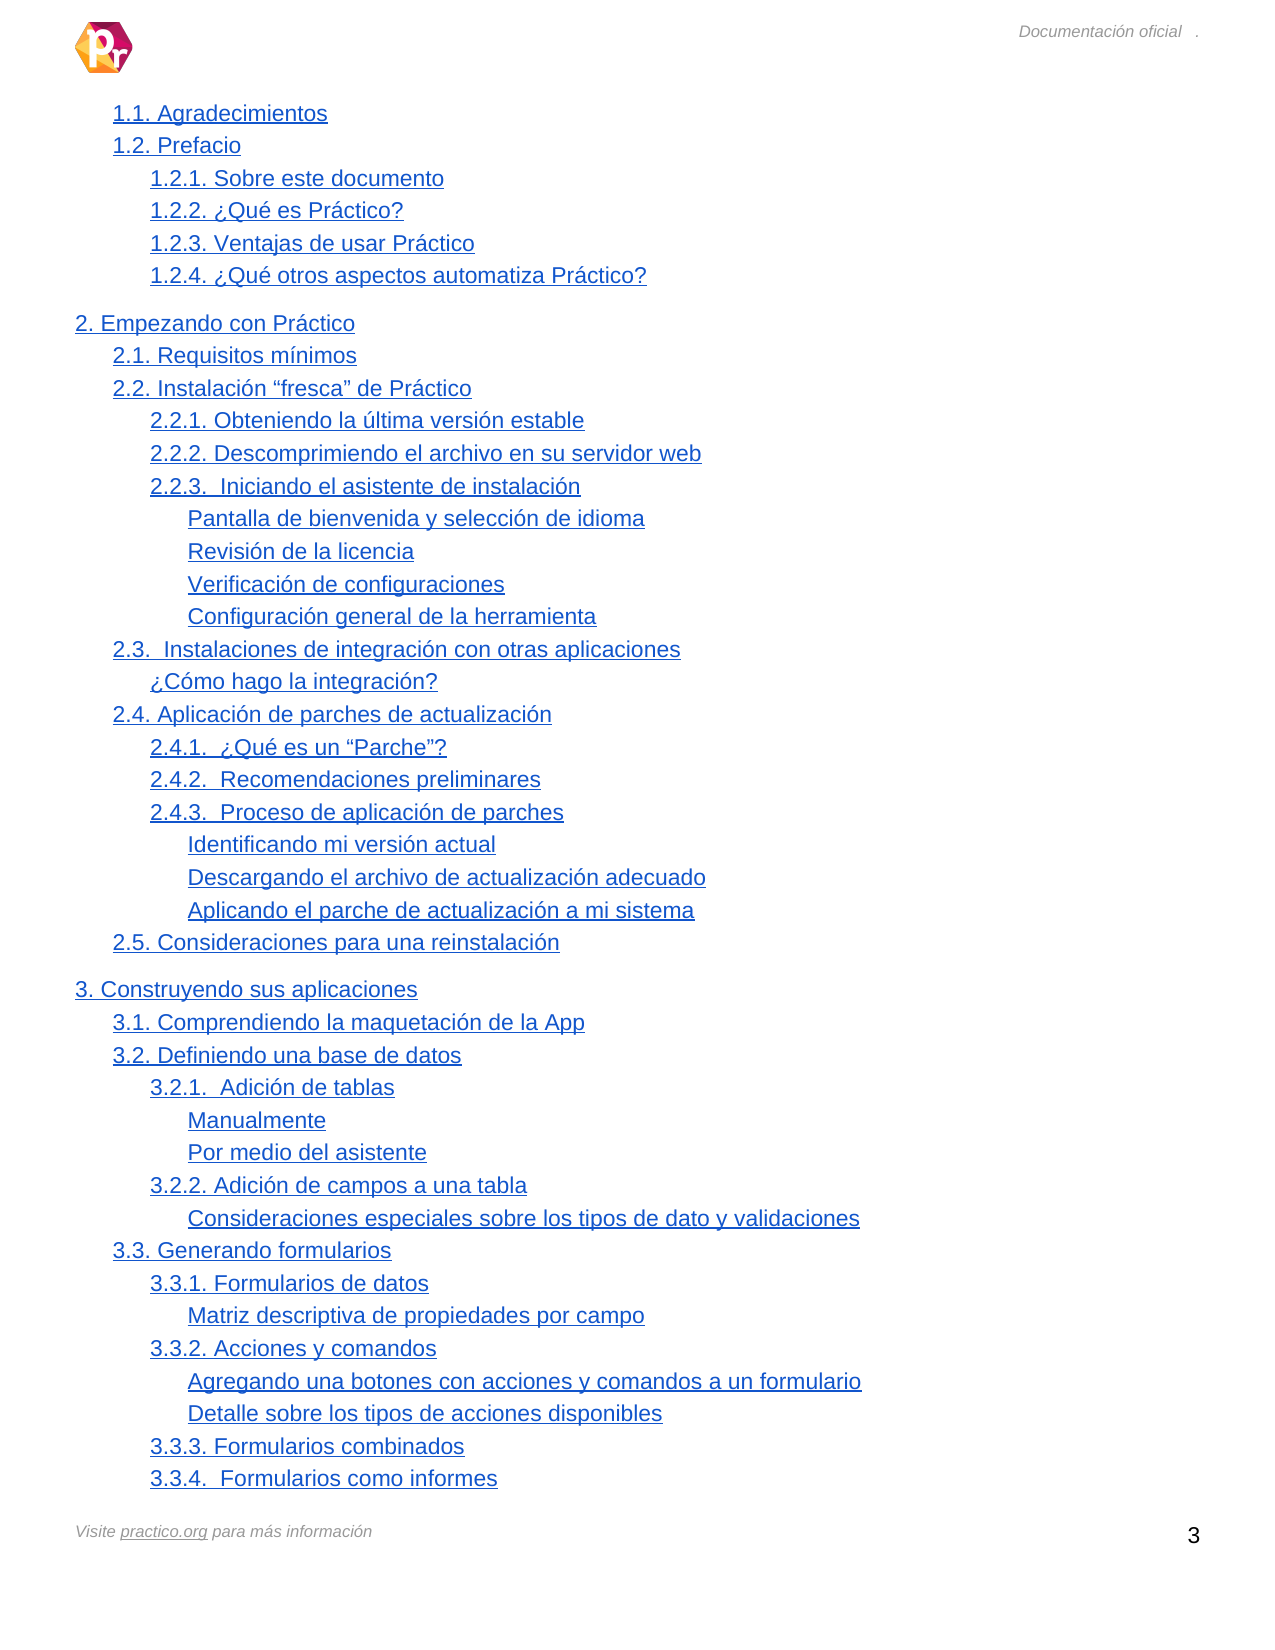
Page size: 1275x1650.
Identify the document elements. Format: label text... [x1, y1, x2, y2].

text ¿Cómo hago la integración? [150, 668, 1200, 695]
text 3.3.3. Formularios combinados [150, 1433, 1200, 1459]
text Manualmente [187, 1107, 1200, 1133]
text 2.4.1. ¿Qué es un “Parche”? [150, 733, 1200, 760]
text 3.3.1. Formularios de datos [150, 1270, 1200, 1296]
text 2.2.2. Descomprimiendo el archivo en su servidor web [150, 440, 1200, 466]
text Pantalla de bienvenida y selección de idioma [187, 505, 1200, 532]
text 3.3.4. Formularios como informes [150, 1465, 1200, 1492]
text 1.2.2. ¿Qué es Práctico? [150, 197, 1200, 224]
text 1.2.4. ¿Qué otros aspectos automatiza Práctico? [150, 262, 1200, 289]
text 2.4.2. Recomendaciones preliminares [150, 766, 1200, 792]
text Aplicando el parche de actualización a mi sistema [187, 897, 1200, 923]
text Detalle sobre los tipos de acciones disponibles [187, 1400, 1200, 1427]
text 2.4.3. Proceso de aplicación de parches [150, 799, 1200, 825]
text 3.3. Generando formularios [112, 1237, 1200, 1263]
text Agregando una botones con acciones y comandos a un formulario [187, 1368, 1200, 1394]
text 2.3. Instalaciones de integración con otras aplicaciones [112, 636, 1200, 662]
text 3.2. Definiendo una base de datos [112, 1042, 1200, 1068]
text 1.1. Agradecimientos [112, 99, 1200, 126]
text Consideraciones especiales sobre los tipos de dato y validaciones [187, 1204, 1200, 1231]
text 1.2.1. Sobre este documento [150, 165, 1200, 191]
text 1.2.3. Ventajas de usar Práctico [150, 230, 1200, 256]
text 3.3.2. Acciones y comandos [150, 1335, 1200, 1361]
text 2.5. Consideraciones para una reinstalación [112, 929, 1200, 956]
text 2.2.1. Obteniendo la última versión estable [150, 407, 1200, 434]
text Por medio del asistente [187, 1139, 1200, 1166]
text Descargando el archivo de actualización adecuado [187, 864, 1200, 890]
text 2.2.3. Iniciando el asistente de instalación [150, 473, 1200, 499]
text 3.2.1. Adición de tablas [150, 1074, 1200, 1101]
text 2. Empezando con Práctico [75, 310, 1200, 336]
text 2.1. Requisitos mínimos [112, 342, 1200, 369]
text 3.2.2. Adición de campos a una tabla [150, 1172, 1200, 1198]
text 3. Construyendo sus aplicaciones [75, 976, 1200, 1003]
text 1.2. Prefacio [112, 132, 1200, 158]
picture [75, 22, 133, 73]
text Identificando mi versión actual [187, 831, 1200, 858]
text Verificación de configuraciones [187, 571, 1200, 597]
text 2.4. Aplicación de parches de actualización [112, 701, 1200, 727]
text Configuración general de la herramienta [187, 603, 1200, 629]
text Revisión de la licencia [187, 538, 1200, 564]
text 2.2. Instalación “fresca” de Práctico [112, 375, 1200, 401]
text Matriz descriptiva de propiedades por campo [187, 1302, 1200, 1329]
text 3.1. Comprendiendo la maquetación de la App [112, 1009, 1200, 1035]
